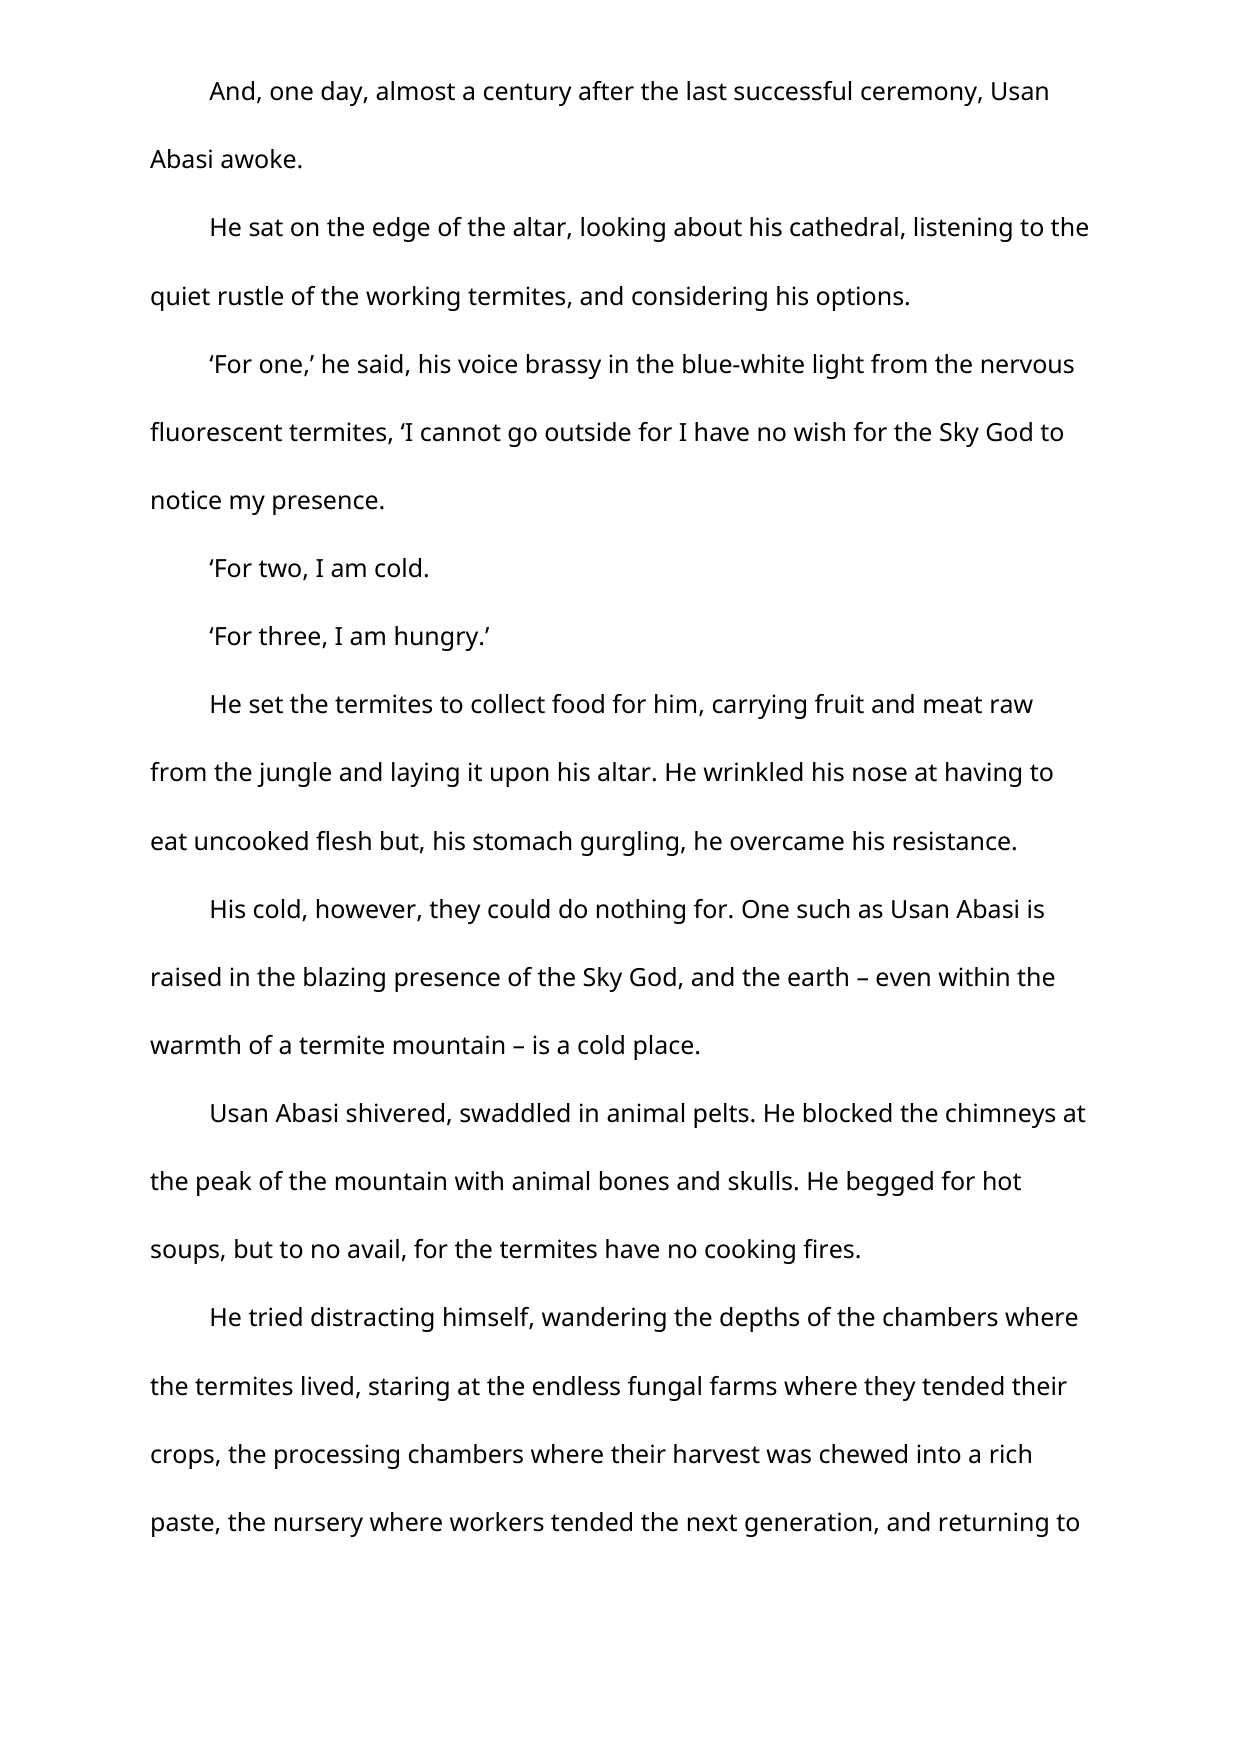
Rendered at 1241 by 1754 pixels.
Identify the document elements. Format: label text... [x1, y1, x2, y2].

text ‘For three, I am hungry.’ [150, 619, 1090, 653]
text He tried distracting himself, wandering the depths of the chambers where the termites lived, staring at the endless fungal farms where they tended their crops, the processing chambers where their harvest was chewed into a rich paste, the nursery where workers tended the next generation, and returning to [150, 1300, 1090, 1538]
text His cold, however, they could do nothing for. One such as Usan Abasi is raised in the blazing presence of the Sky God, and the earth – even within the warmth of a termite mountain – is a cold place. [150, 891, 1090, 1062]
text Usan Abasi shivered, swaddled in animal pelts. He blocked the chimneys at the peak of the mountain with animal bones and skulls. He begged for hot soups, but to no avail, for the termites have no cooking fires. [150, 1096, 1090, 1266]
text ‘For one,’ he said, his voice brassy in the blue-white light from the nervous fluorescent termites, ‘I cannot go outside for I have no wish for the Sky God to notice my presence. [150, 346, 1090, 517]
text He set the termites to collect food for him, carrying fruit and meat raw from the jungle and laying it upon his altar. He wrinkled his nose at having to eat uncooked flesh but, his stomach gurgling, he overcame his resistance. [150, 687, 1090, 857]
text He sat on the edge of the altar, looking about his cathedral, listening to the quiet rustle of the working termites, and considering his options. [150, 210, 1090, 312]
text ‘For two, I am cold. [150, 551, 1090, 585]
text And, one day, almost a century after the last successful ceremony, Usan Abasi awoke. [150, 74, 1090, 176]
